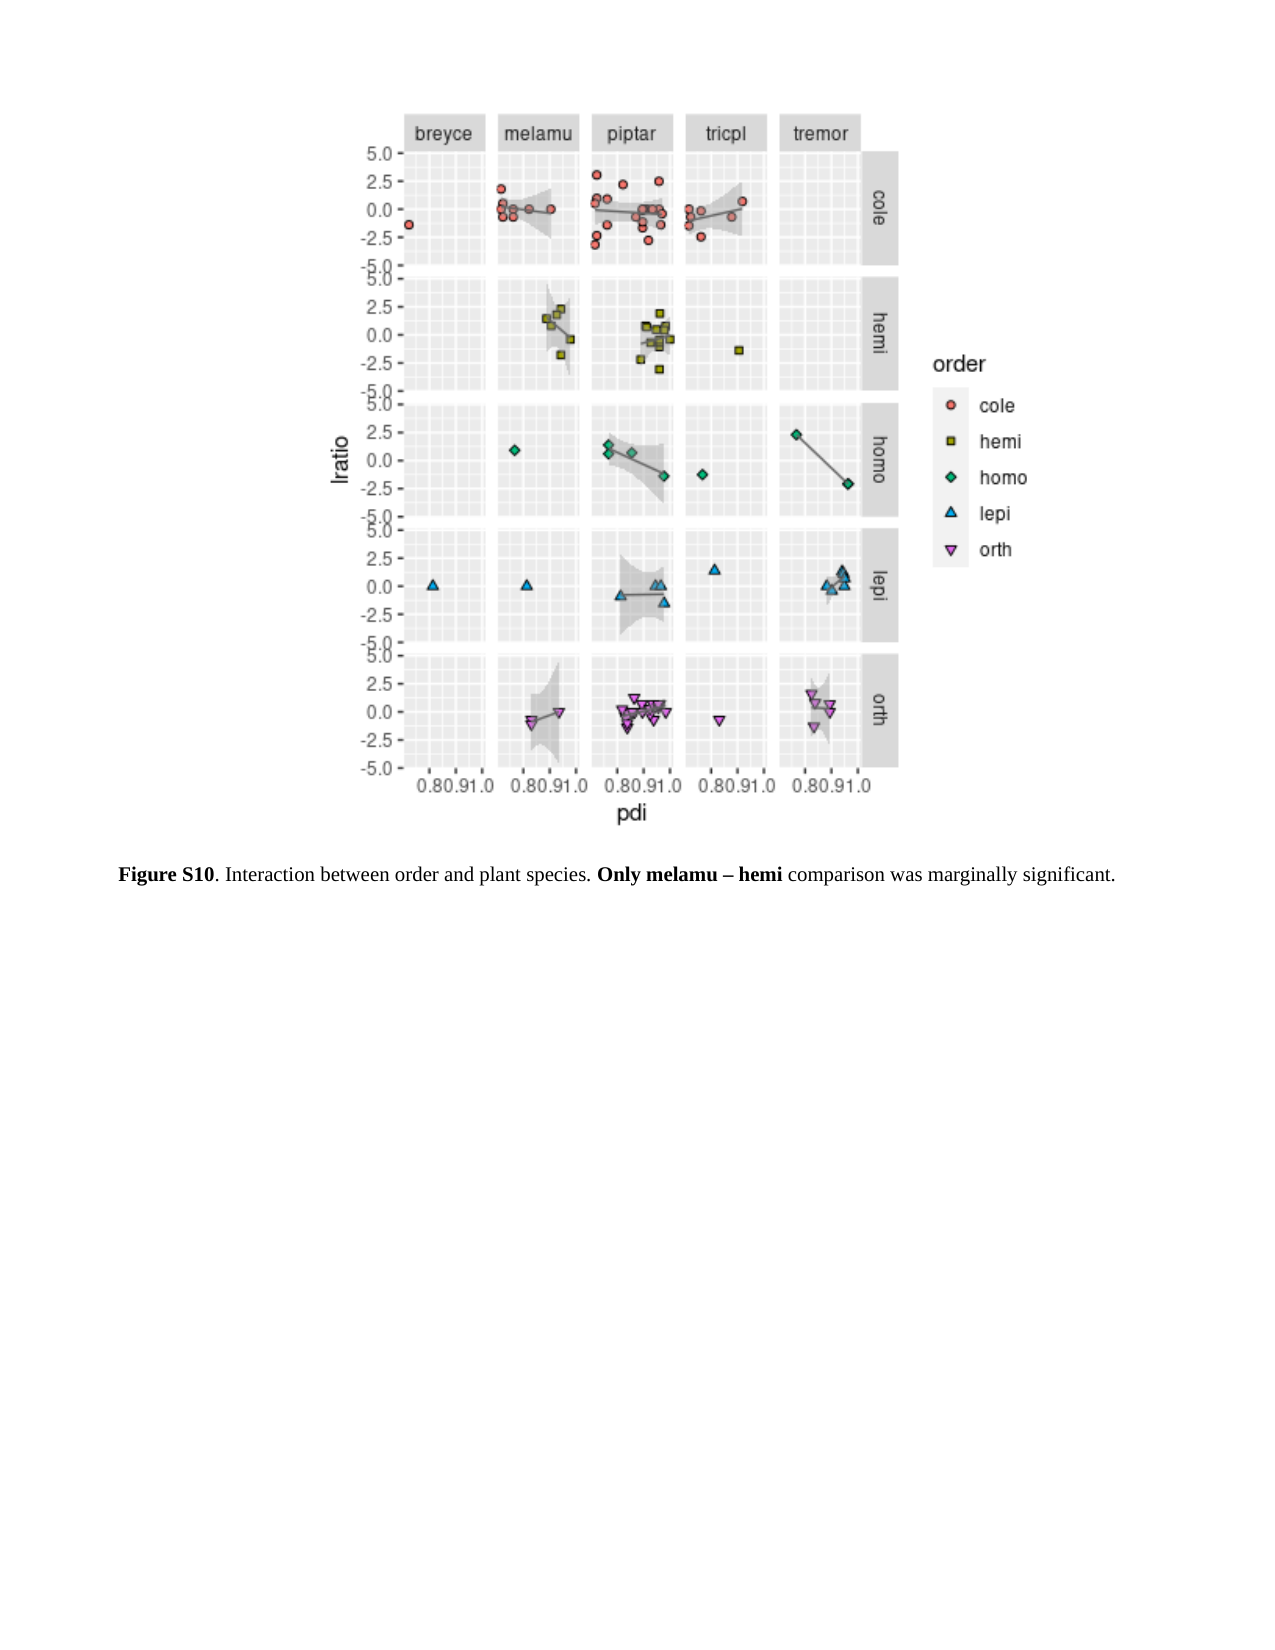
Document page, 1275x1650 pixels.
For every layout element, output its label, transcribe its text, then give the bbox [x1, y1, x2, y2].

text Figure S10. Interaction between order and plant species. Only melamu – hemi comparison was marginally significant. [118, 862, 1157, 886]
picture [320, 103, 1052, 838]
